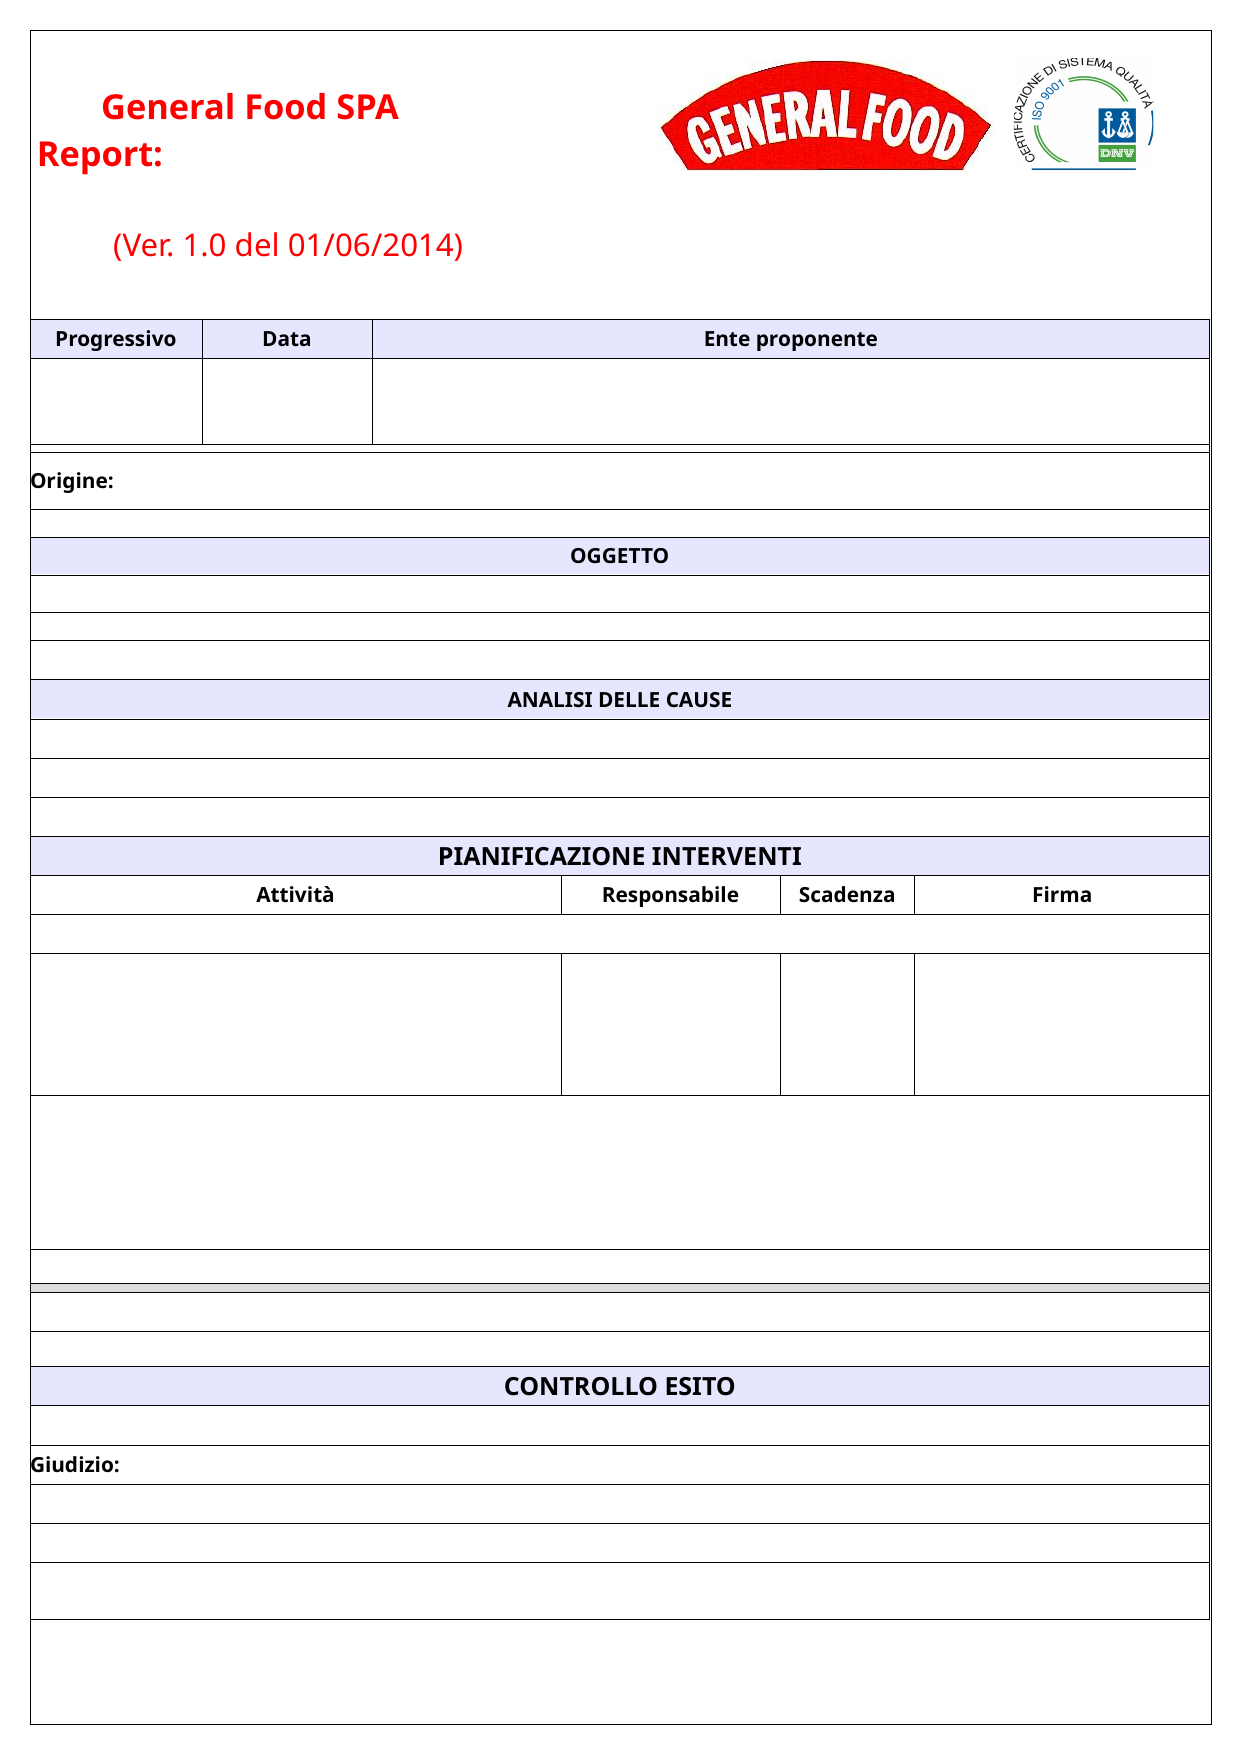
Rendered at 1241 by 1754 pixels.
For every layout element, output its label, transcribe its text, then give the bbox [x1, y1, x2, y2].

table_header Ente proponente [373, 320, 1209, 358]
table_cell <l.note> [561, 1152, 1209, 1220]
table_header Data [203, 320, 372, 358]
table_cell PIANIFICAZIONE INTERVENTI [31, 837, 1209, 875]
table_cell <if test="not l.internal"> [31, 1124, 1209, 1152]
table_cell <line.name> [31, 954, 561, 1095]
table_cell </if> [31, 613, 1209, 640]
table_cell <line.manager_id.name> [562, 954, 780, 1095]
table_cell <formatLang(o.date, date=True) if o.date else ''> [203, 359, 372, 443]
table_cell ANALISI DELLE CAUSE [31, 680, 1209, 718]
table_cell </if> [31, 1332, 1209, 1366]
table_cell <l.name> [201, 1152, 561, 1220]
table_cell Scadenza [781, 876, 914, 914]
table_cell <if test="o.proposed_subject"> [31, 510, 1209, 537]
table_cell [915, 954, 1209, 1095]
table_cell </if> [31, 759, 1209, 797]
table_cell <if test="o.child_id.ref or o.closed_date"> [31, 1524, 1209, 1562]
picture [658, 59, 994, 171]
table_cell [31, 445, 1209, 452]
table_cell Origine: <get_selection_item(o,'origin') if o.origin else ''> [31, 453, 619, 509]
table_cell <'Nuova Azione Correttiva/Preventiva nr: %s del %s' % (o.child_id.ref, formatLang(o.date, date=True)) if o.date and o.child_id else ''> [31, 1563, 619, 1619]
table_cell </for> [31, 1250, 1209, 1283]
table_cell Responsabile [562, 876, 780, 914]
text <for each="o in objects"> [31, 295, 1211, 319]
table_cell <formatLang(l.date, date=True) if l.date else ''> [31, 1152, 201, 1220]
table_cell [31, 1284, 1209, 1292]
table_cell <for each="line in o.intervent_ids"> [31, 915, 1209, 953]
table_cell <o.proposed_subject if o.proposed_subject else ''> [31, 576, 1209, 612]
table_cell </for> [31, 1293, 1209, 1331]
table_header <for each="l in line.working_ids"> [31, 1096, 1209, 1124]
table_cell <' Azione chiusa il %s' %(formatLang(o.closed_date, date=True)) if o.closed_date else ''> [620, 1563, 1209, 1619]
table_cell <o.ref> [31, 359, 202, 443]
table_cell Attività [31, 876, 561, 914]
table_cell <'Altro: %s' % (o.origin_other) if o.origin == 'other' and o.origin_other else ''> [620, 453, 1209, 509]
table_cell <formatLang(line.deadline, date=True) if line.deadline else ''> [781, 954, 914, 1095]
table_cell CONTROLLO ESITO [31, 1367, 1209, 1405]
table_cell <if test="o.intervent_ids"> [31, 798, 1209, 836]
table_cell Firma [915, 876, 1209, 914]
table_cell <if test="o.esit_note"> [31, 1406, 1209, 1444]
table_cell OGGETTO [31, 538, 1209, 574]
table_cell </if> [31, 1220, 1209, 1249]
table_cell <if test="o.note"> [31, 641, 1209, 679]
table_cell Giudizio: <o.esit_note> [31, 1446, 1209, 1483]
table_cell <o.proposing_entity> [373, 359, 1209, 443]
picture [1013, 58, 1154, 170]
table_cell </if> [31, 1485, 1209, 1523]
table_cell <o.note if o.note else ''> [31, 720, 1209, 757]
table_header Progressivo [31, 320, 202, 358]
